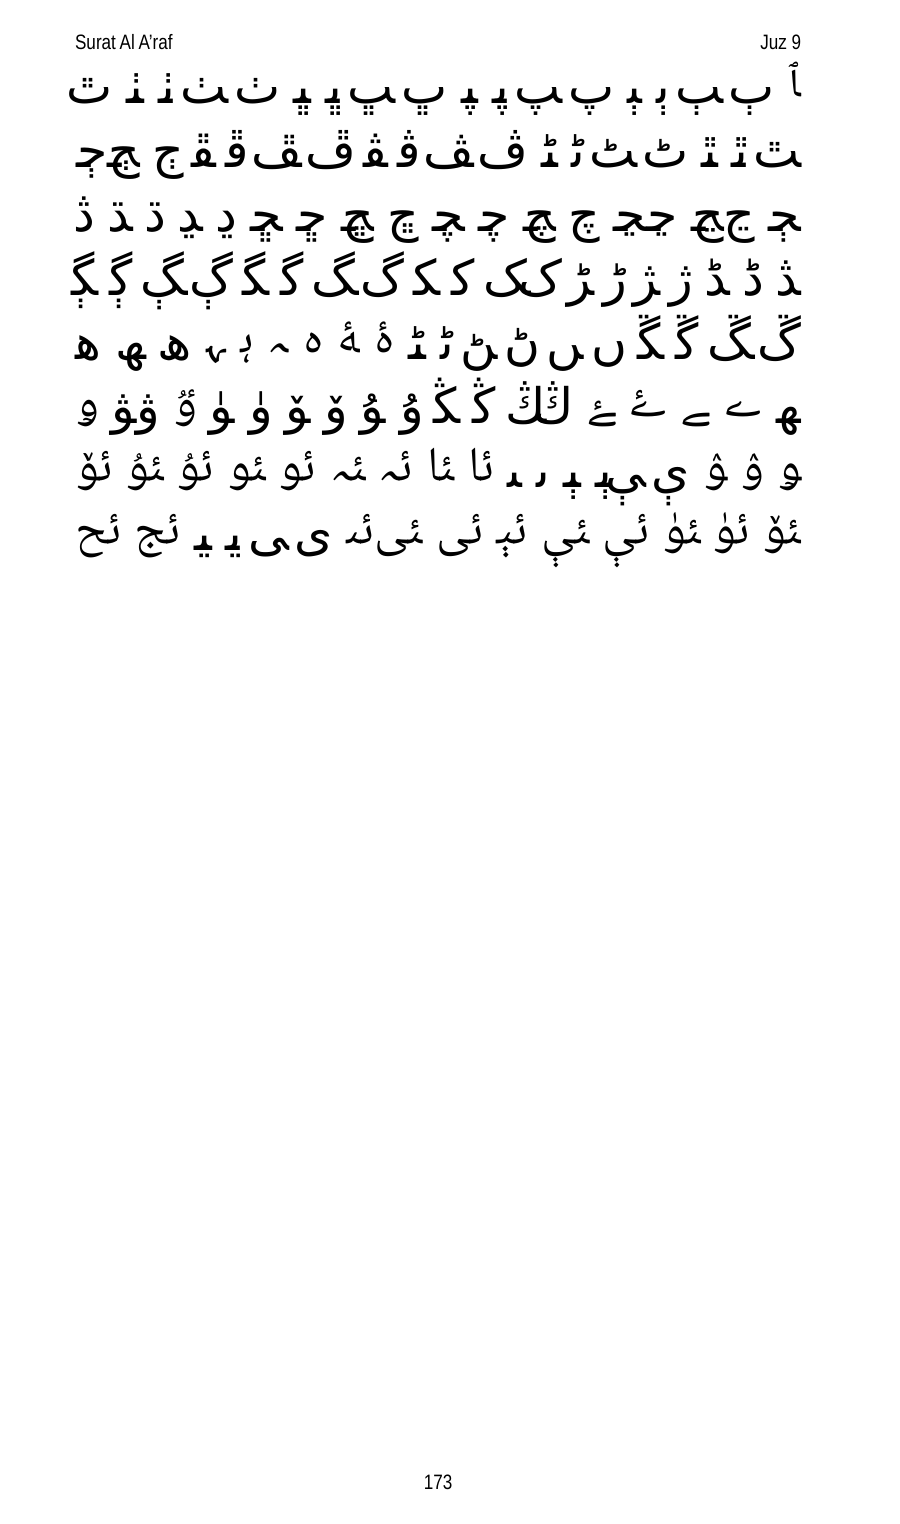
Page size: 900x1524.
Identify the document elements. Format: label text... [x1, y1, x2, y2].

text ﭑ ﭒ ﭓ ﭔ ﭕ ﭖ ﭗ ﭘ ﭙ ﭚ ﭛ ﭜ ﭝ ﭞ ﭟ ﭠ ﭡ ﭢ ﭣ ﭤ ﭥ ﭦ ﭧ ﭨ ﭩ ﭪ ﭫ ﭬ ﭭ ﭮ ﭯ ﭰ ﭱ ﭲ ﭳﭴ ﭵ ﭶﭷ ﭸﭹ ﭺ ﭻ ﭼ ﭽ ﭾ ﭿ ﮀ ﮁ ﮂ ﮃ ﮄ ﮅ ﮆ ﮇ ﮈ ﮉ ﮊ ﮋ ﮌ ﮍ ﮎﮏ ﮐ ﮑ ﮒ ﮓ ﮔ ﮕ ﮖ ﮗ ﮘ ﮙ ﮚ ﮛ ﮜ ﮝ ﮞ ﮟ ﮠ ﮡ ﮢ ﮣ ﮤ ﮥ ﮦ ﮧ ﮨ ﮩ ﮪ ﮫ ﮬ ﮭ ﮮ ﮯ ﮰ ﮱ ﯓﯔ ﯕ ﯖ ﯗ ﯘ ﯙ ﯚ ﯛ ﯜ ﯝ ﯞﯟ ﯠ ﯡ ﯢ ﯣ ﯤ ﯥﯦ ﯧ ﯨ ﯩ ﯪ ﯫ ﯬ ﯭ ﯮ ﯯ ﯰ ﯱ ﯲ ﯳ ﯴ ﯵ ﯶ ﯷ ﯸ ﯹ ﯺﯻ ﯼ ﯽ ﯾ ﯿ ﰀ ﰁ [75, 60, 801, 571]
